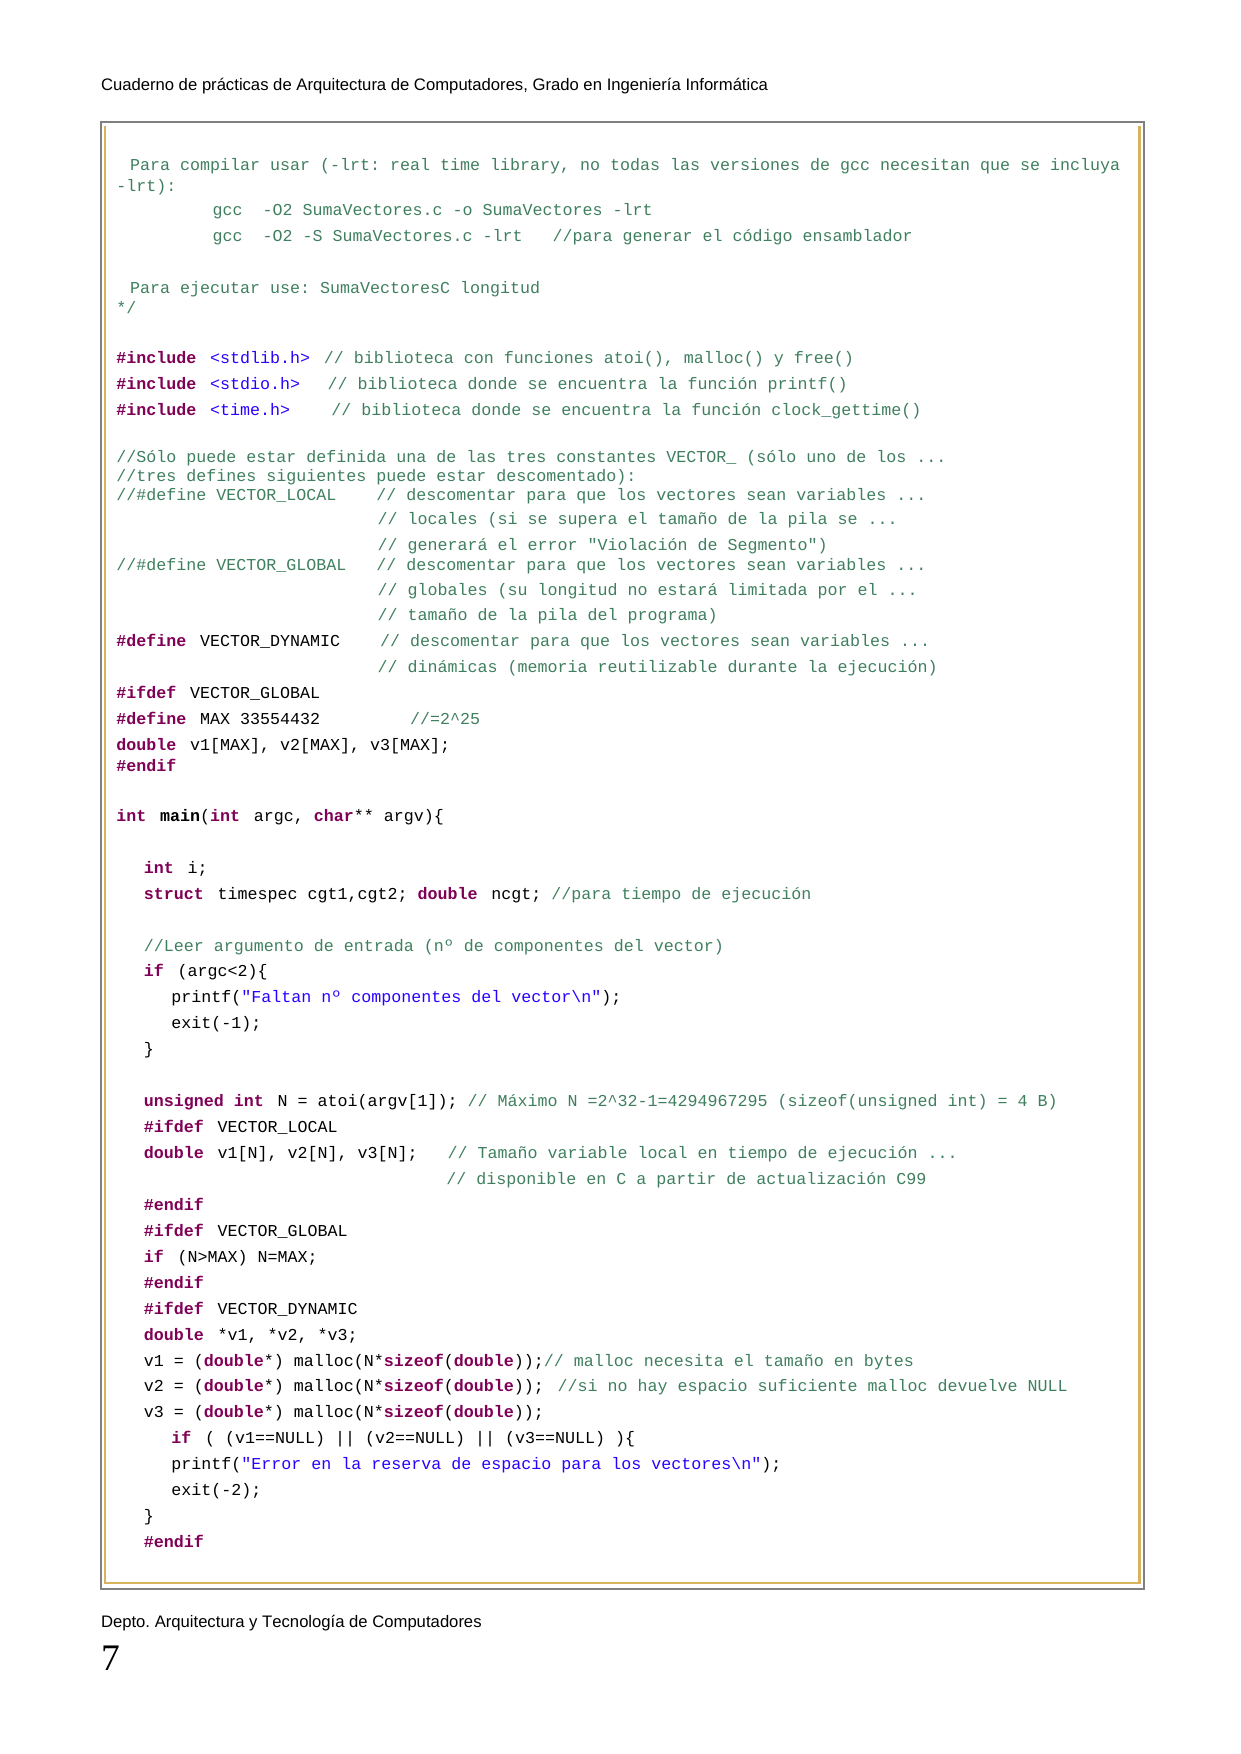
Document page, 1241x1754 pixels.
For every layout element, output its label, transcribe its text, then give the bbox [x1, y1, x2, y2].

table_cell Para compilar usar (-lrt: real time library, no todas las versiones de gcc necesitan que se incluya -lrt): gcc -O2 SumaVectores.c -o SumaVectores -lrt gcc -O2 -S SumaVectores.c -lrt //para generar el código ensamblador Para ejecutar use: SumaVectoresC longitud */ #include <stdlib.h> // biblioteca con funciones atoi(), malloc() y free() #include <stdio.h> // biblioteca donde se encuentra la función printf() #include <time.h> // biblioteca donde se encuentra la función clock_gettime() //Sólo puede estar definida una de las tres constantes VECTOR_ (sólo uno de los ... //tres defines siguientes puede estar descomentado): //#define VECTOR_LOCAL // descomentar para que los vectores sean variables ... // locales (si se supera el tamaño de la pila se ... // generará el error "Violación de Segmento") //#define VECTOR_GLOBAL // descomentar para que los vectores sean variables ... // globales (su longitud no estará limitada por el ... // tamaño de la pila del programa) #define VECTOR_DYNAMIC // descomentar para que los vectores sean variables ... // dinámicas (memoria reutilizable durante la ejecución) #ifdef VECTOR_GLOBAL #define MAX 33554432 //=2^25 double v1[MAX], v2[MAX], v3[MAX]; #endif int main(int argc, char** argv){ int i; struct timespec cgt1,cgt2; double ncgt; //para tiempo de ejecución //Leer argumento de entrada (nº de componentes del vector) if (argc<2){ printf("Faltan nº componentes del vector\n"); exit(-1); } unsigned int N = atoi(argv[1]); // Máximo N =2^32-1=4294967295 (sizeof(unsigned int) = 4 B) #ifdef VECTOR_LOCAL double v1[N], v2[N], v3[N]; // Tamaño variable local en tiempo de ejecución ... // disponible en C a partir de actualización C99 #endif #ifdef VECTOR_GLOBAL if (N>MAX) N=MAX; #endif #ifdef VECTOR_DYNAMIC double *v1, *v2, *v3; v1 = (double*) malloc(N*sizeof(double));// malloc necesita el tamaño en bytes v2 = (double*) malloc(N*sizeof(double)); //si no hay espacio suficiente malloc devuelve NULL v3 = (double*) malloc(N*sizeof(double)); if ( (v1==NULL) || (v2==NULL) || (v3==NULL) ){ printf("Error en la reserva de espacio para los vectores\n"); exit(-2); } #endif [102, 123, 1143, 1587]
